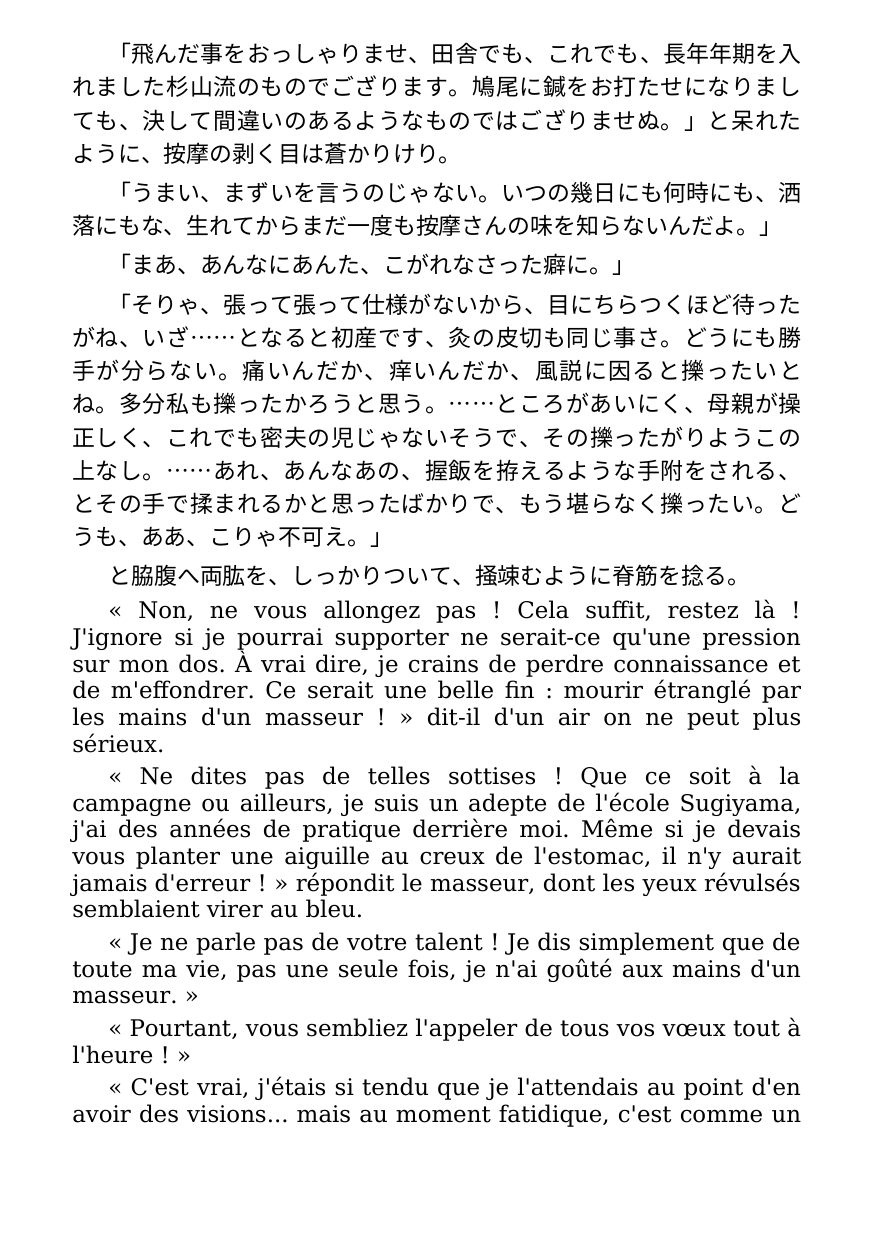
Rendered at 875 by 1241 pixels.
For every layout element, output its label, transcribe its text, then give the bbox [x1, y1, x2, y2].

text « Non, ne vous allongez pas ! Cela suffit, restez là ! J'ignore si je pourrai supporter ne serait-ce qu'une pression sur mon dos. À vrai dire, je crains de perdre connaissance et de m'effondrer. Ce serait une belle fin : mourir étranglé par les mains d'un masseur ! » dit-il d'un air on ne peut plus sérieux. [72, 597, 802, 757]
text « C'est vrai, j'étais si tendu que je l'attendais au point d'en avoir des visions... mais au moment fatidique, c'est comme un [72, 1074, 802, 1128]
text 「うまい、まずいを言うのじゃない。いつの幾日にも何時にも、洒落にもな、生れてからまだ一度も按摩さんの味を知らないんだよ。」 [72, 175, 802, 241]
text « Je ne parle pas de votre talent ! Je dis simplement que de toute ma vie, pas une seule fois, je n'ai goûté aux mains d'un masseur. » [72, 929, 802, 1009]
text 「そりゃ、張って張って仕様がないから、目にちらつくほど待ったがね、いざ……となると初産です、灸の皮切も同じ事さ。どうにも勝手が分らない。痛いんだか、痒いんだか、風説に因ると擽ったいとね。多分私も擽ったかろうと思う。……ところがあいにく、母親が操正しく、これでも密夫の児じゃないそうで、その擽ったがりようこの上なし。……あれ、あんなあの、握飯を拵えるような手附をされる、とその手で揉まれるかと思ったばかりで、もう堪らなく擽ったい。どうも、ああ、こりゃ不可え。」 [72, 286, 802, 552]
text 「まあ、あんなにあんた、こがれなさった癖に。」 [72, 247, 802, 281]
text 「飛んだ事をおっしゃりませ、田舎でも、これでも、長年年期を入れました杉山流のものでござります。鳩尾に鍼をお打たせになりましても、決して間違いのあるようなものではござりませぬ。」と呆れたように、按摩の剥く目は蒼かりけり。 [72, 36, 802, 169]
text « Pourtant, vous sembliez l'appeler de tous vos vœux tout à l'heure ! » [72, 1015, 802, 1068]
text « Ne dites pas de telles sottises ! Que ce soit à la campagne ou ailleurs, je suis un adepte de l'école Sugiyama, j'ai des années de pratique derrière moi. Même si je devais vous planter une aiguille au creux de l'estomac, il n'y aurait jamais d'erreur ! » répondit le masseur, dont les yeux révulsés semblaient virer au bleu. [72, 763, 802, 923]
text と脇腹へ両肱を、しっかりついて、掻竦むように脊筋を捻る。 [72, 558, 802, 591]
